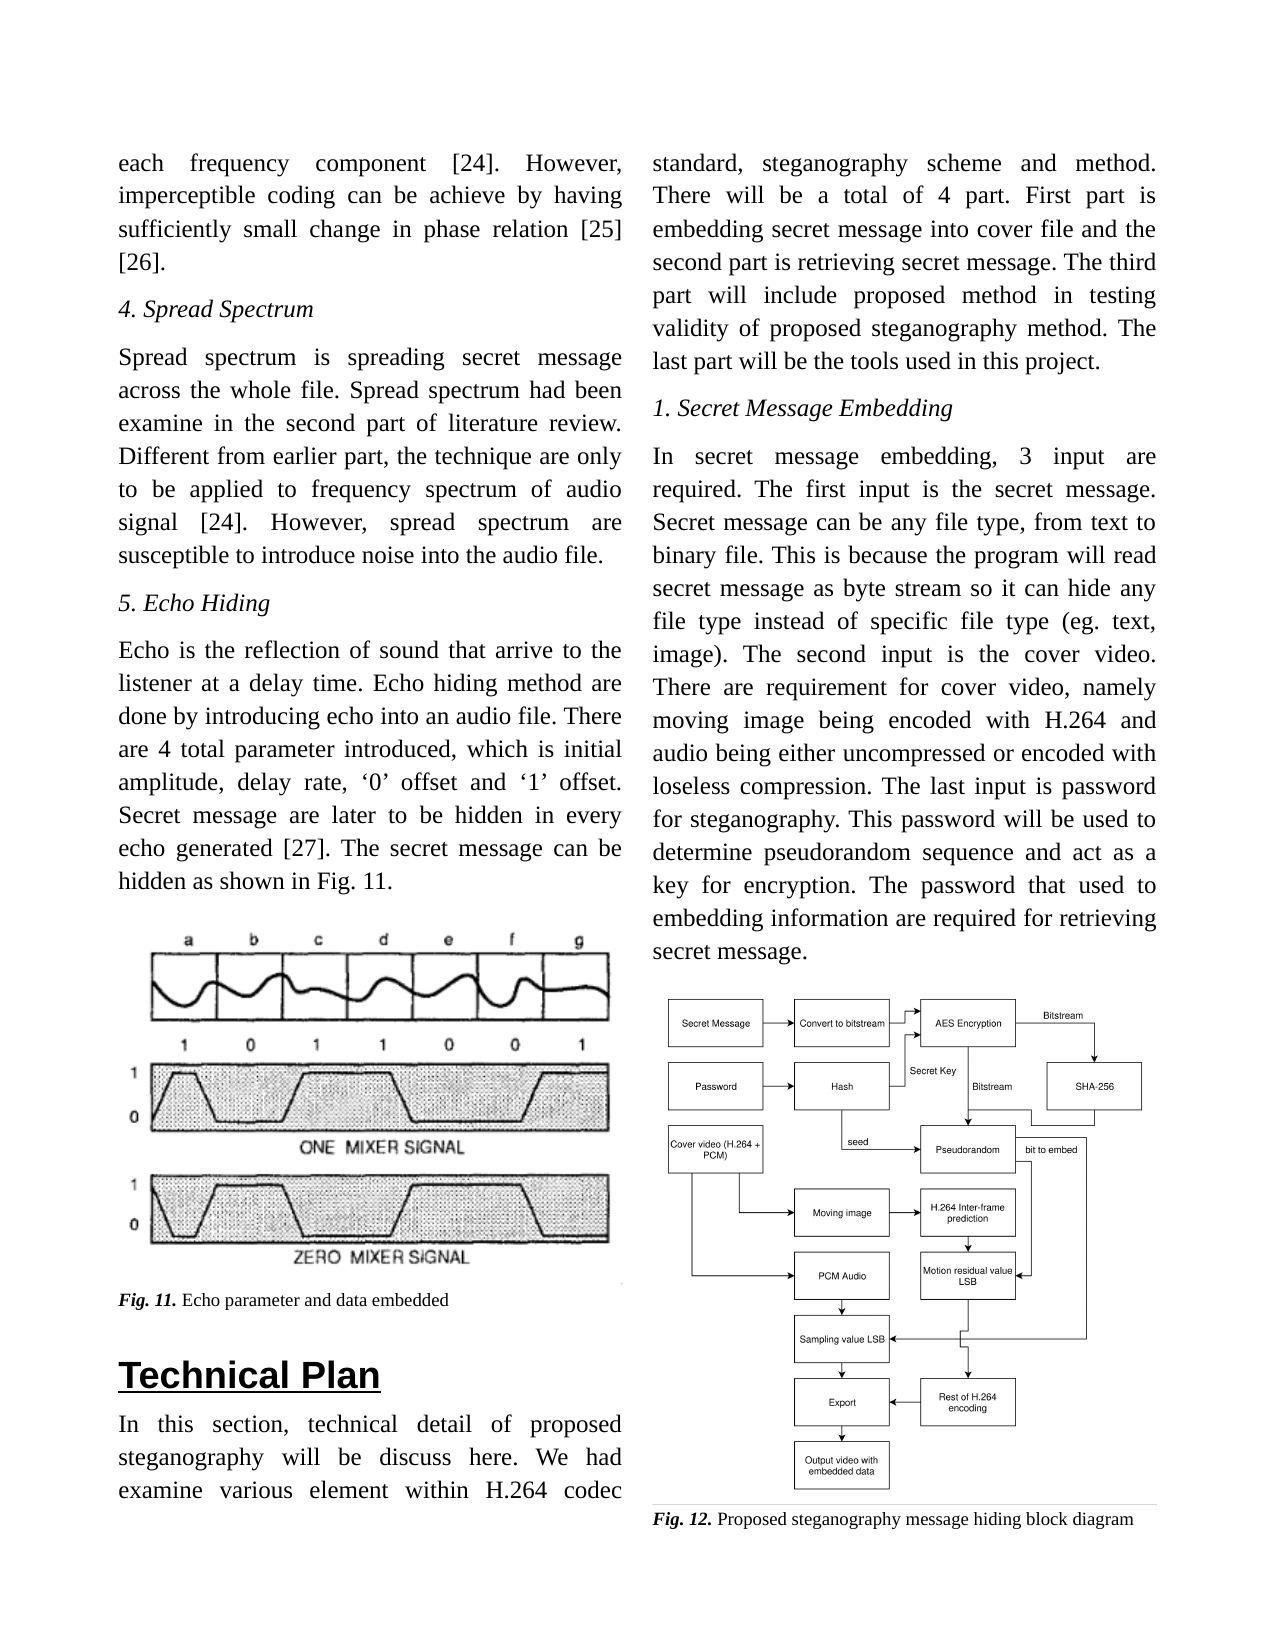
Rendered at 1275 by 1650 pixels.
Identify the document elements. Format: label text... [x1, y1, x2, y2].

text Spread spectrum is spreading secret message across the whole file. Spread spectrum had been examine in the second part of literature review. Different from earlier part, the technique are only to be applied to frequency spectrum of audio signal [24]. However, spread spectrum are susceptible to introduce noise into the audio file. [118, 342, 622, 569]
text 5. Echo Hiding [118, 588, 622, 616]
text 1. Secret Message Embedding [652, 393, 1157, 422]
picture [118, 913, 623, 1286]
text Echo is the reflection of sound that arrive to the listener at a delay time. Echo hiding method are done by introducing echo into an audio file. There are 4 total parameter introduced, which is initial amplitude, delay rate, ‘0’ offset and ‘1’ offset. Secret message are later to be hidden in every echo generated [27]. The secret message can be hidden as shown in Fig. 11. [118, 635, 622, 895]
text standard, steganography scheme and method. There will be a total of 4 part. First part is embedding secret message into cover file and the second part is retrieving secret message. The third part will include proposed method in testing validity of proposed steganography method. The last part will be the tools used in this project. [652, 148, 1157, 374]
text Fig. 12. Proposed steganography message hiding block diagram [652, 1505, 1157, 1529]
subtitle Technical Plan [118, 1353, 622, 1396]
text each frequency component [24]. However, imperceptible coding can be achieve by having sufficiently small change in phase relation [25][26]. [118, 148, 622, 275]
text In this section, technical detail of proposed steganography will be discuss here. We had examine various element within H.264 codec [118, 1409, 622, 1504]
text In secret message embedding, 3 input are required. The first input is the secret message. Secret message can be any file type, from text to binary file. This is because the program will read secret message as byte stream so it can hide any file type instead of specific file type (eg. text, image). The second input is the cover video. There are requirement for cover video, namely moving image being encoded with H.264 and audio being either uncompressed or encoded with loseless compression. The last input is password for steganography. This password will be used to determine pseudorandom sequence and act as a key for encryption. The password that used to embedding information are required for retrieving secret message. [652, 441, 1157, 965]
text Fig. 11. Echo parameter and data embedded [118, 1286, 622, 1310]
picture [652, 983, 1157, 1505]
text 4. Spread Spectrum [118, 294, 622, 323]
